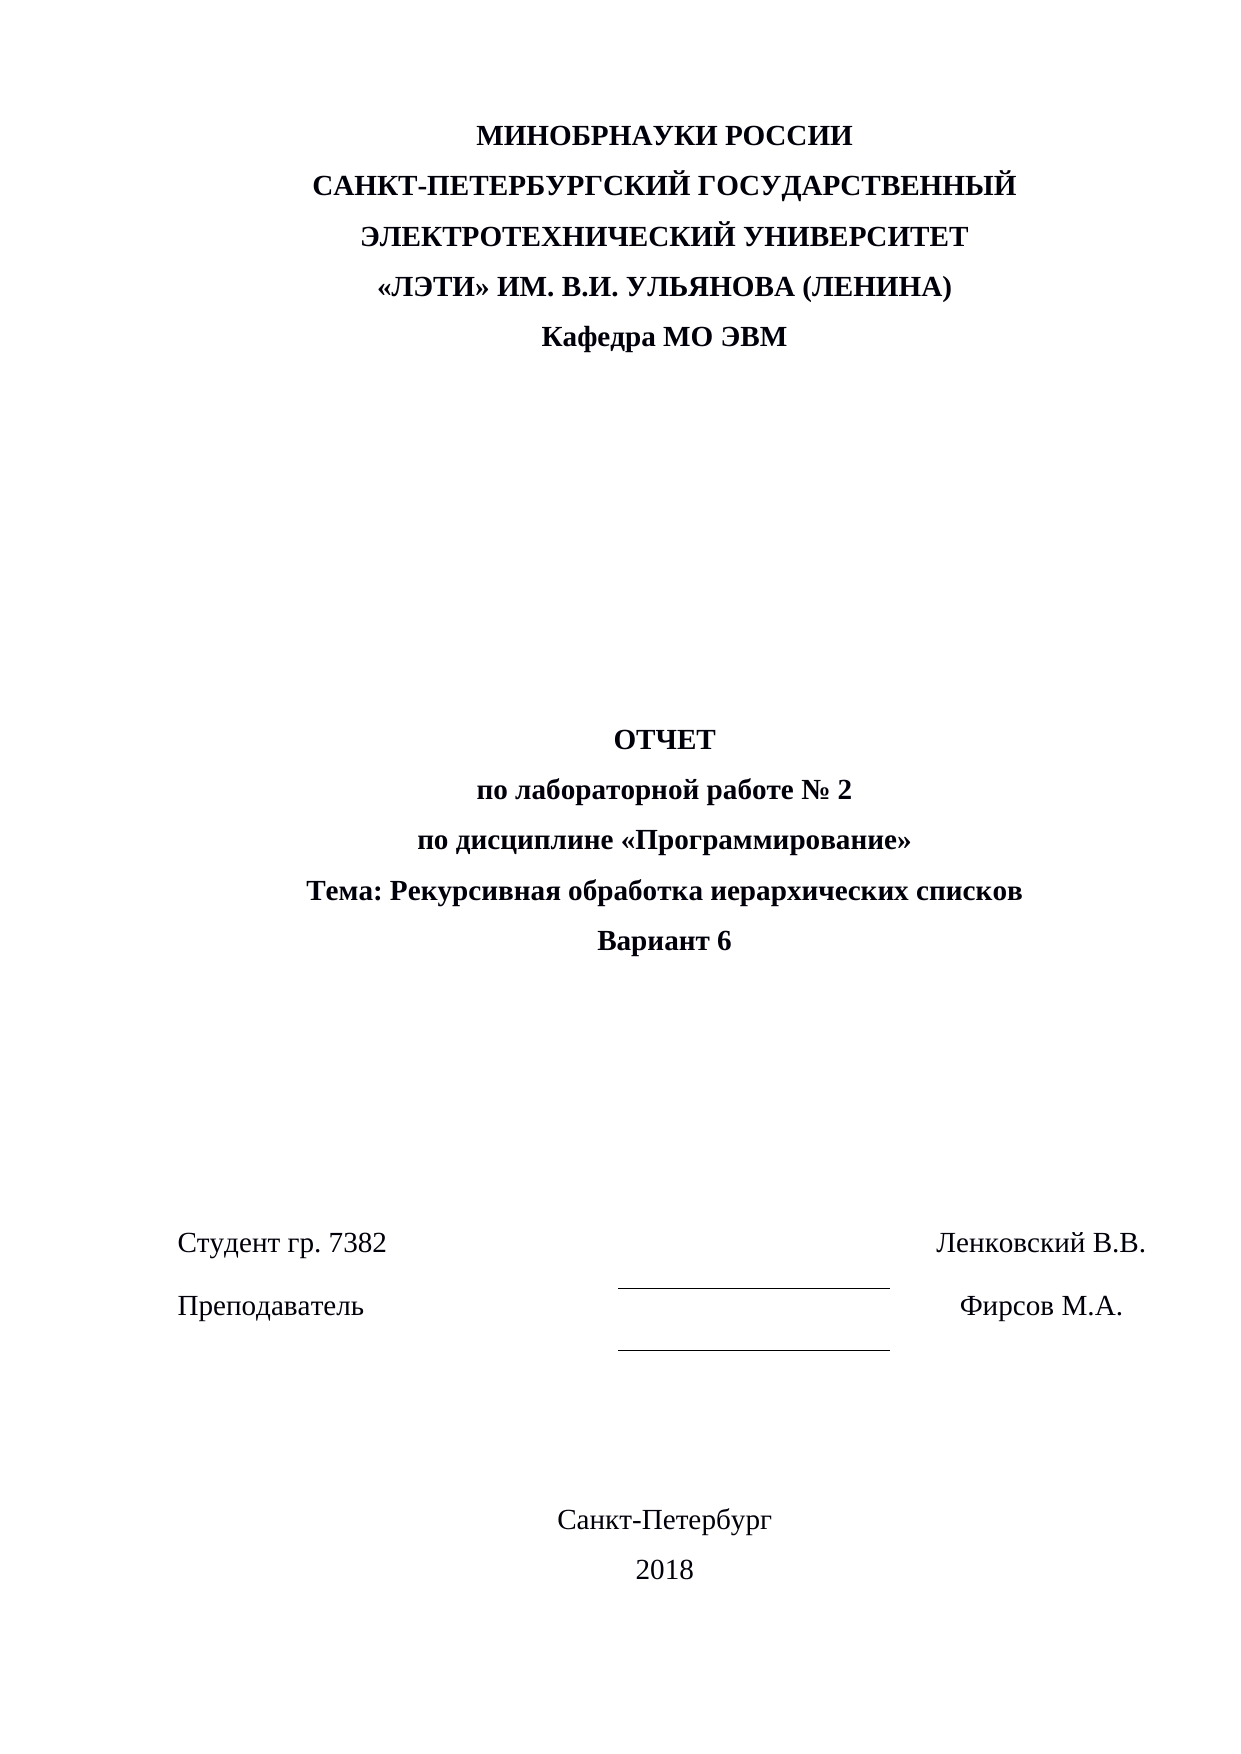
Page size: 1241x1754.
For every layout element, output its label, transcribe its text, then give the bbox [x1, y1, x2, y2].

table_header [618, 1225, 890, 1287]
table_cell [618, 1289, 890, 1350]
text по лабораторной работе № 2 [177, 772, 1152, 806]
text Тема: Рекурсивная обработка иерархических списков [177, 873, 1152, 906]
text Кафедра МО ЭВМ [177, 319, 1152, 353]
text «ЛЭТИ» ИМ. В.И. УЛЬЯНОВА (ЛЕНИНА) [177, 269, 1152, 303]
text Вариант 6 [177, 923, 1152, 957]
text Санкт-Петербург [177, 1502, 1152, 1536]
table_header Студент гр. 7382 [166, 1225, 618, 1287]
text ОТЧЕТ [177, 722, 1152, 755]
text САНКТ-ПЕТЕРБУРГСКИЙ ГОСУДАРСТВЕННЫЙ [177, 168, 1152, 202]
table_cell Фирсов М.А. [890, 1288, 1192, 1350]
table_header Ленковский В.В. [890, 1225, 1192, 1287]
text ЭЛЕКТРОТЕХНИЧЕСКИЙ УНИВЕРСИТЕТ [177, 219, 1152, 252]
text 2018 [177, 1552, 1152, 1586]
table_cell Преподаватель [166, 1288, 618, 1350]
text МИНОБРНАУКИ РОССИИ [177, 118, 1152, 152]
text по дисциплине «Программирование» [177, 822, 1152, 856]
